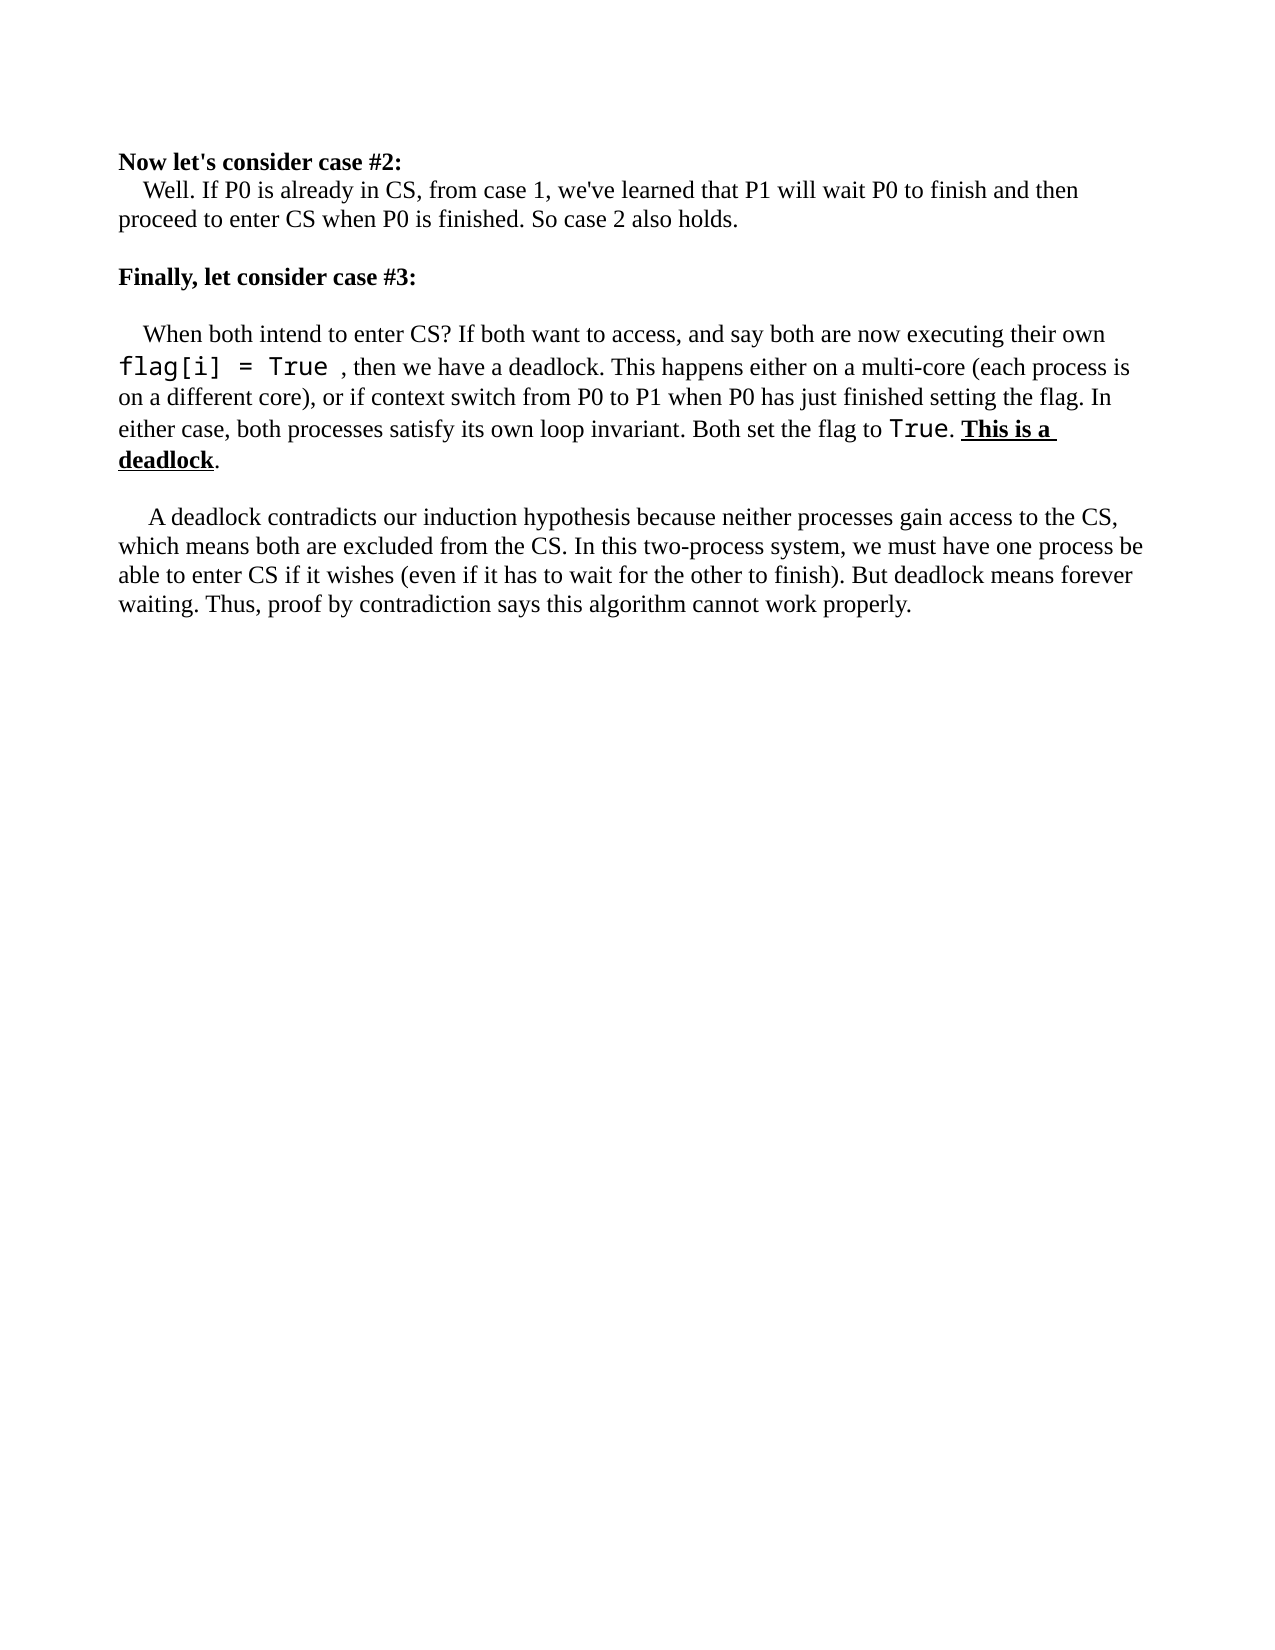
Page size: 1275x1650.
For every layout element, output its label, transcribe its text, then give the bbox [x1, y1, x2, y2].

text Now let's consider case #2: [118, 147, 1157, 176]
text Finally, let consider case #3: [118, 262, 1157, 291]
text When both intend to enter CS? If both want to access, and say both are now executing their own flag[i] = True , then we have a deadlock. This happens either on a multi-core (each process is on a different core), or if context switch from P0 to P1 when P0 has just finished setting the flag. In either case, both processes satisfy its own loop invariant. Both set the flag to True. This is a deadlock. [118, 319, 1157, 474]
text Well. If P0 is already in CS, from case 1, we've learned that P1 will wait P0 to finish and then proceed to enter CS when P0 is finished. So case 2 also holds. [118, 176, 1157, 233]
text A deadlock contradicts our induction hypothesis because neither processes gain access to the CS, which means both are excluded from the CS. In this two-process system, we must have one process be able to enter CS if it wishes (even if it has to wait for the other to finish). But deadlock means forever waiting. Thus, proof by contradiction says this algorithm cannot work properly. [118, 502, 1157, 617]
